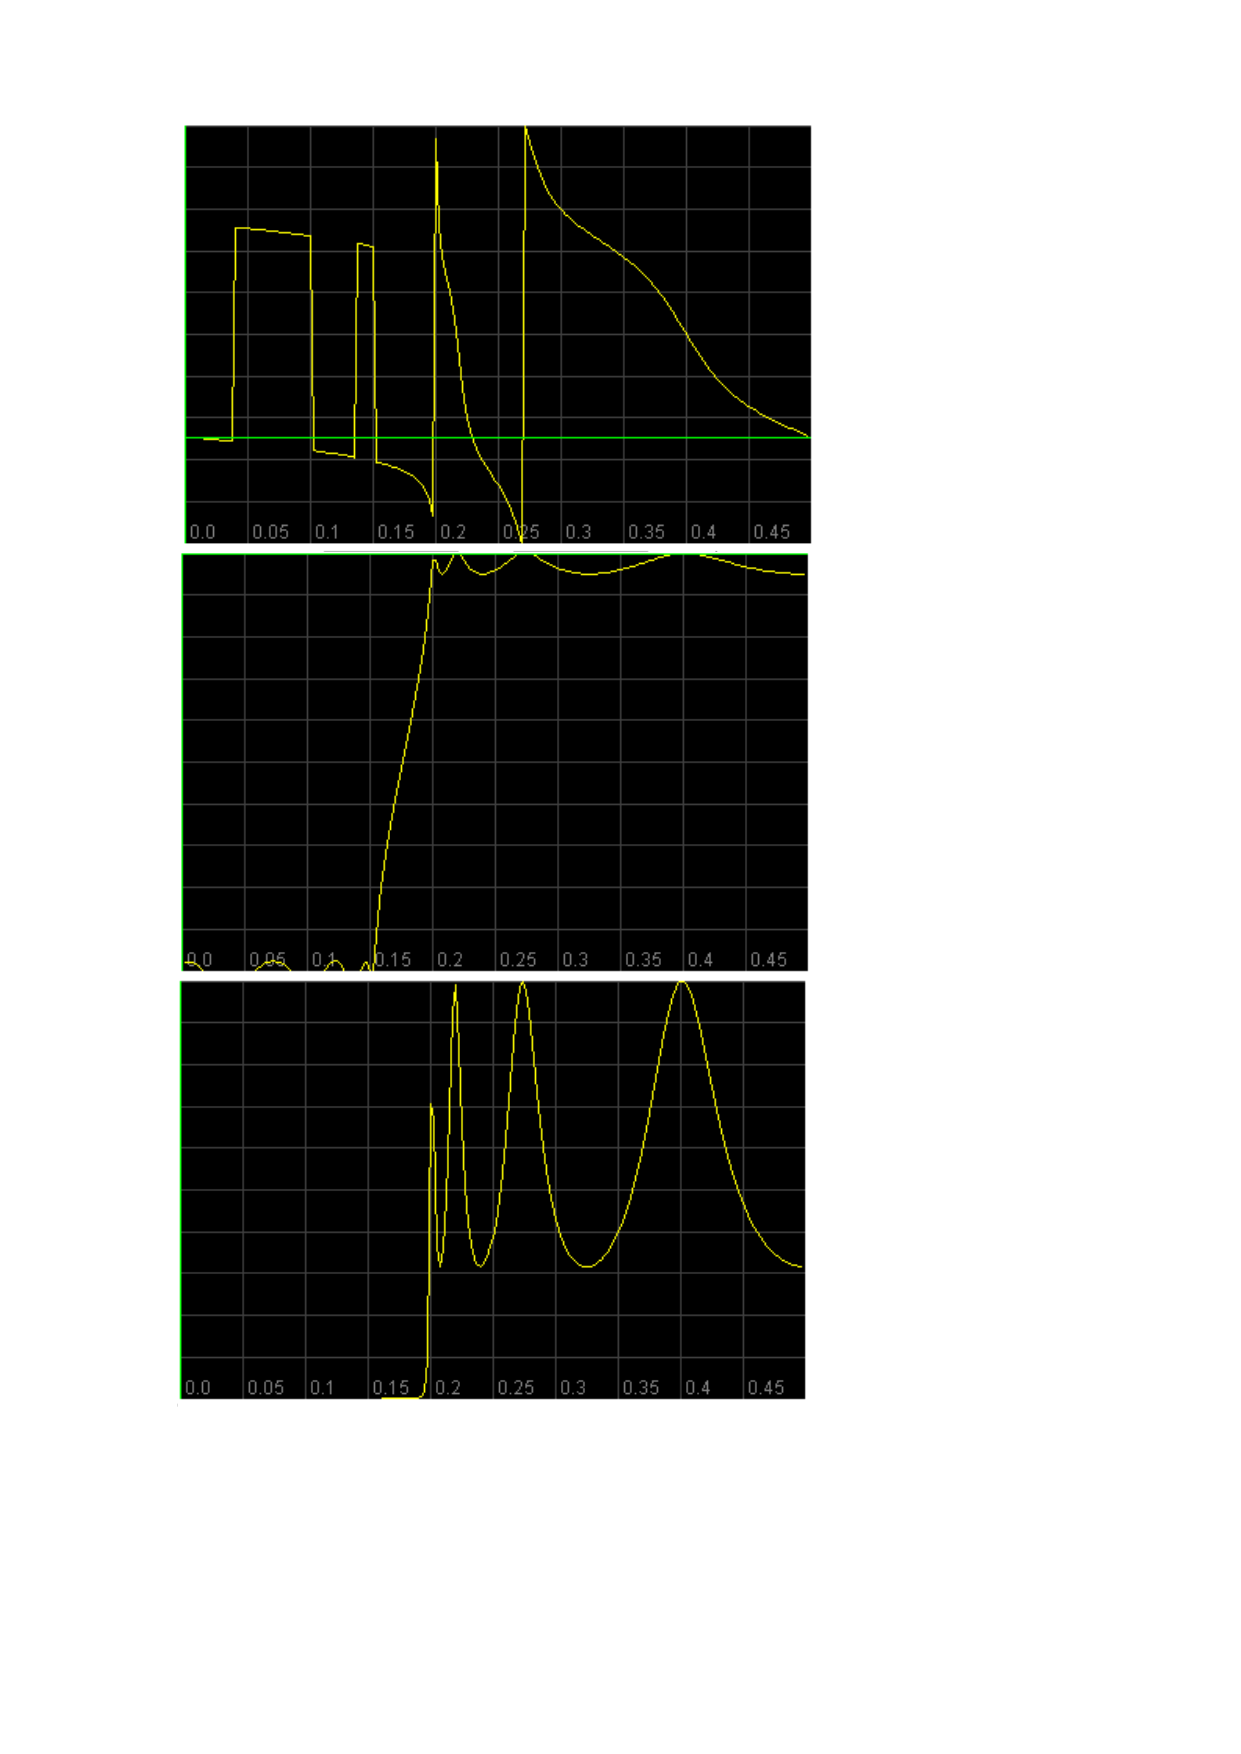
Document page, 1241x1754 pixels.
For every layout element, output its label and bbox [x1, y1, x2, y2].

picture [177, 118, 815, 1404]
